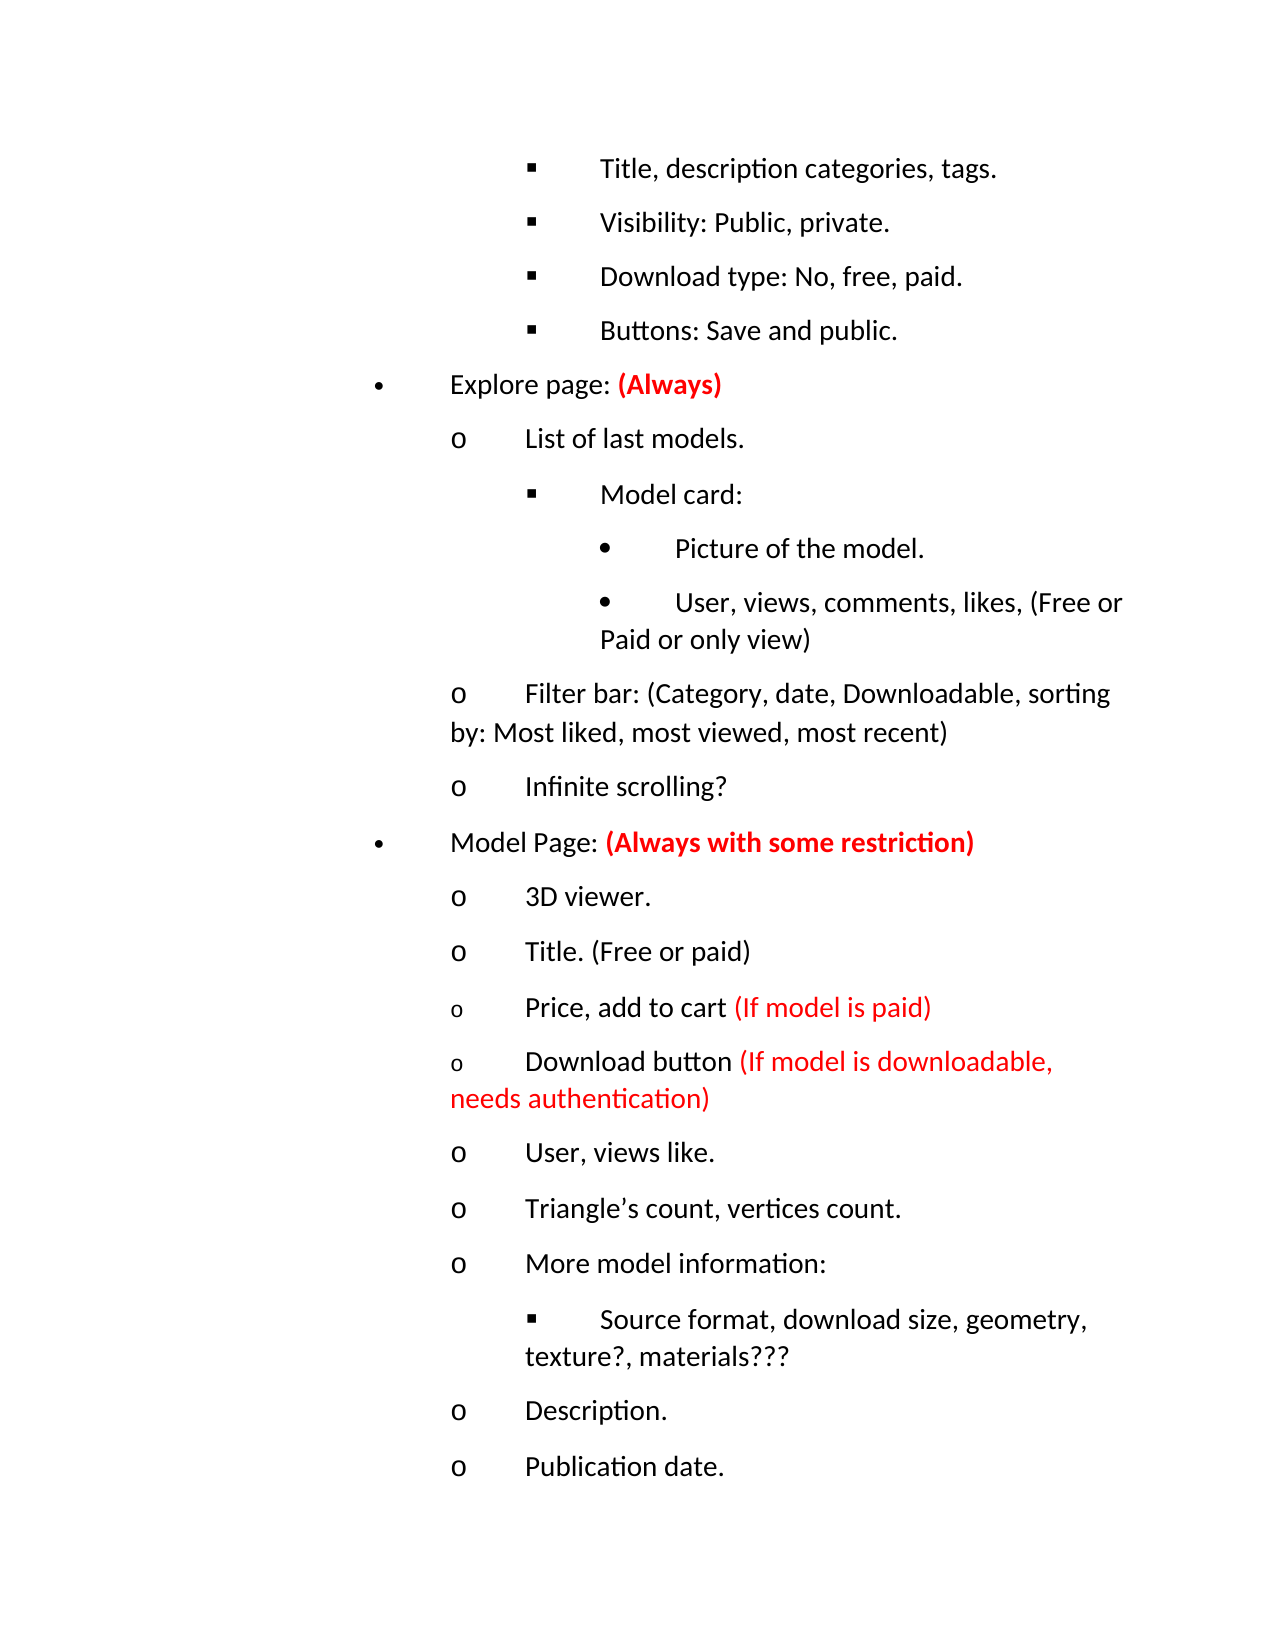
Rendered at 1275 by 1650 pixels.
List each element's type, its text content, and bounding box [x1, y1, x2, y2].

list Explore page: (Always) [375, 366, 1125, 402]
list Filter bar: (Category, date, Downloadable, sorting by: Most liked, most viewed, most recent) [450, 675, 1125, 750]
list Triangle’s count, vertices count. [450, 1190, 1125, 1227]
list List of last models. [450, 420, 1125, 457]
list Source format, download size, geometry, texture?, materials??? [525, 1301, 1125, 1374]
list Publication date. [450, 1448, 1125, 1485]
list More model information: [450, 1246, 1125, 1283]
list Price, add to cart (If model is paid) [450, 989, 1125, 1024]
list Model card: [525, 476, 1125, 511]
list Description. [450, 1392, 1125, 1429]
list Buttons: Save and public. [525, 312, 1125, 348]
list Model Page: (Always with some restriction) [375, 824, 1125, 859]
list User, views, comments, likes, (Free or Paid or only view) [600, 584, 1125, 657]
list Download button (If model is downloadable, needs authentication) [450, 1043, 1125, 1116]
list User, views like. [450, 1134, 1125, 1172]
list Title, description categories, tags. [525, 150, 1125, 186]
list 3D viewer. [450, 878, 1125, 915]
list Title. (Free or paid) [450, 933, 1125, 971]
list Picture of the model. [600, 530, 1125, 566]
list Download type: No, free, paid. [525, 258, 1125, 294]
list Infinite scrolling? [450, 768, 1125, 805]
list Visibility: Public, private. [525, 204, 1125, 240]
